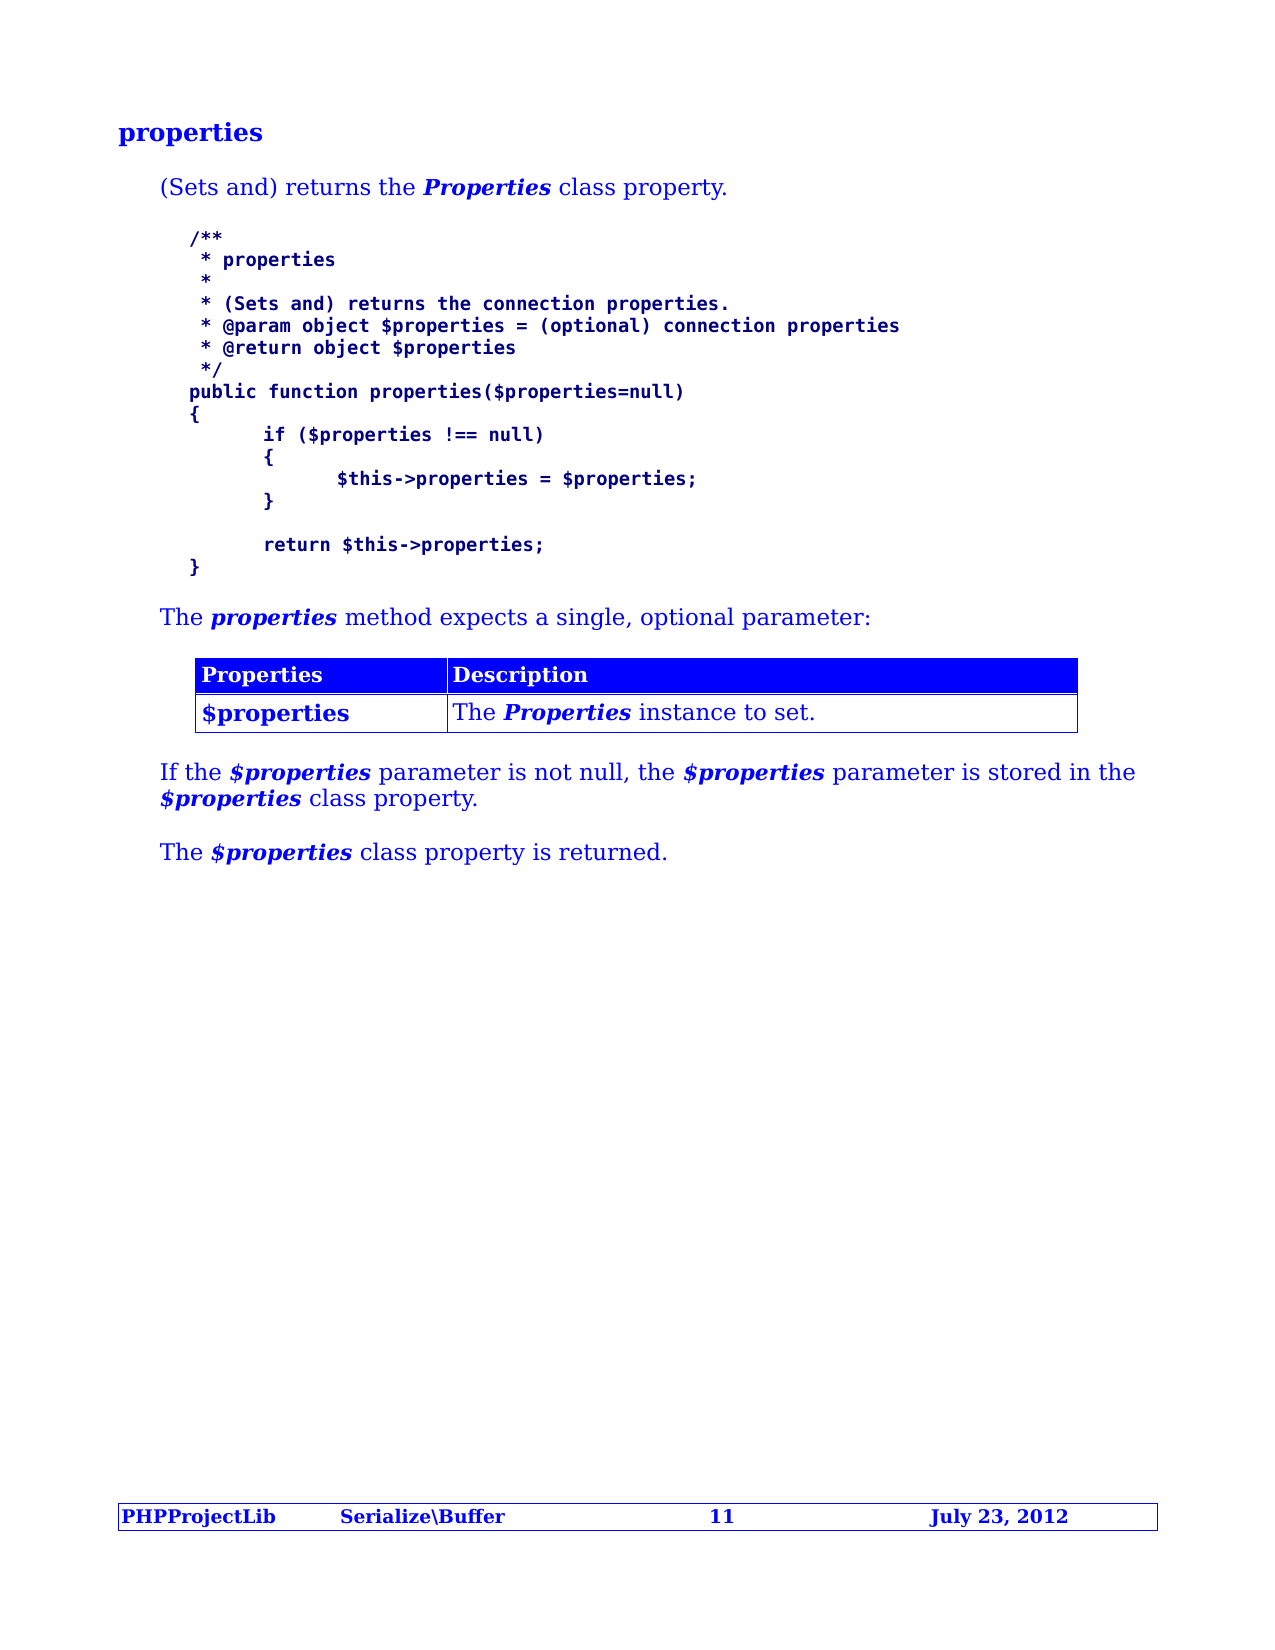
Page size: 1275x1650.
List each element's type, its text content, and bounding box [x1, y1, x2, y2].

table_header Properties [196, 659, 447, 693]
table_cell The Properties instance to set. [448, 695, 1077, 732]
text The properties method expects a single, optional parameter: [159, 604, 1157, 631]
list { [189, 446, 1157, 468]
list return $this->properties; [189, 534, 1157, 556]
list { [189, 402, 1157, 424]
title properties [118, 118, 1157, 147]
list $this->properties = $properties; [189, 468, 1157, 490]
list if ($properties !== null) [189, 424, 1157, 446]
list * @return object $properties [189, 337, 1157, 359]
text The $properties class property is returned. [159, 839, 1157, 865]
list } [189, 556, 1157, 577]
table_cell $properties [196, 695, 447, 732]
list * properties [189, 249, 1157, 271]
list /** [189, 227, 1157, 249]
text (Sets and) returns the Properties class property. [159, 174, 1157, 201]
list */ [189, 359, 1157, 381]
list * @param object $properties = (optional) connection properties [189, 315, 1157, 337]
list } [189, 490, 1157, 512]
list * (Sets and) returns the connection properties. [189, 293, 1157, 315]
text If the $properties parameter is not null, the $properties parameter is stored in the $properties class property. [159, 759, 1157, 812]
table_header Description [448, 659, 1077, 693]
list * [189, 271, 1157, 293]
list public function properties($properties=null) [189, 381, 1157, 402]
